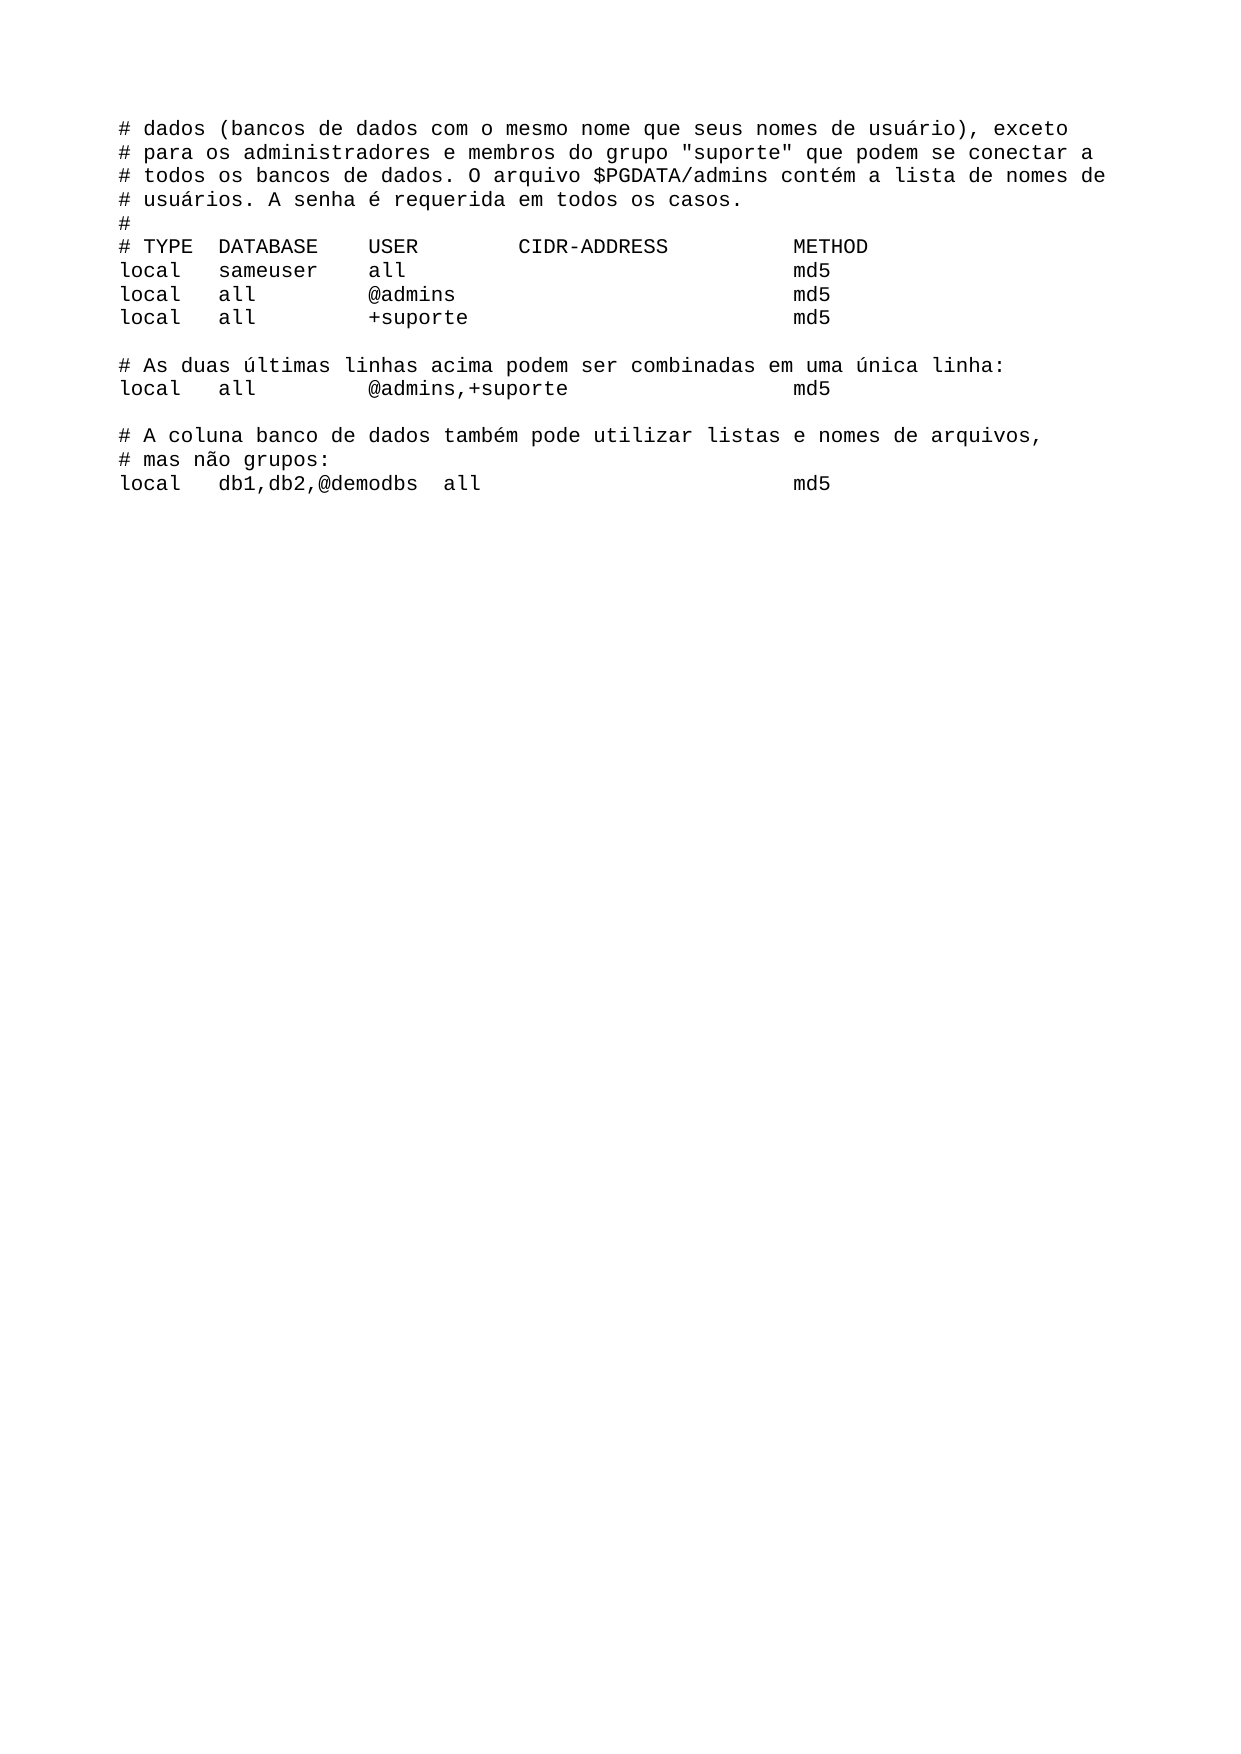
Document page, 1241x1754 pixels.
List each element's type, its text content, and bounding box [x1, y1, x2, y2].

text # A coluna banco de dados também pode utilizar listas e nomes de arquivos, [118, 426, 1122, 449]
text local all @admins,+suporte md5 [118, 378, 1122, 402]
text # dados (bancos de dados com o mesmo nome que seus nomes de usuário), exceto [118, 118, 1122, 142]
text # para os administradores e membros do grupo "suporte" que podem se conectar a [118, 142, 1122, 165]
text # [118, 213, 1122, 236]
text # usuários. A senha é requerida em todos os casos. [118, 189, 1122, 213]
text local all @admins md5 [118, 284, 1122, 307]
text local db1,db2,@demodbs all md5 [118, 473, 1122, 496]
text # mas não grupos: [118, 449, 1122, 473]
text local all +suporte md5 [118, 307, 1122, 331]
text # As duas últimas linhas acima podem ser combinadas em uma única linha: [118, 354, 1122, 378]
text # TYPE DATABASE USER CIDR-ADDRESS METHOD [118, 236, 1122, 260]
text local sameuser all md5 [118, 260, 1122, 284]
text # todos os bancos de dados. O arquivo $PGDATA/admins contém a lista de nomes de [118, 165, 1122, 189]
